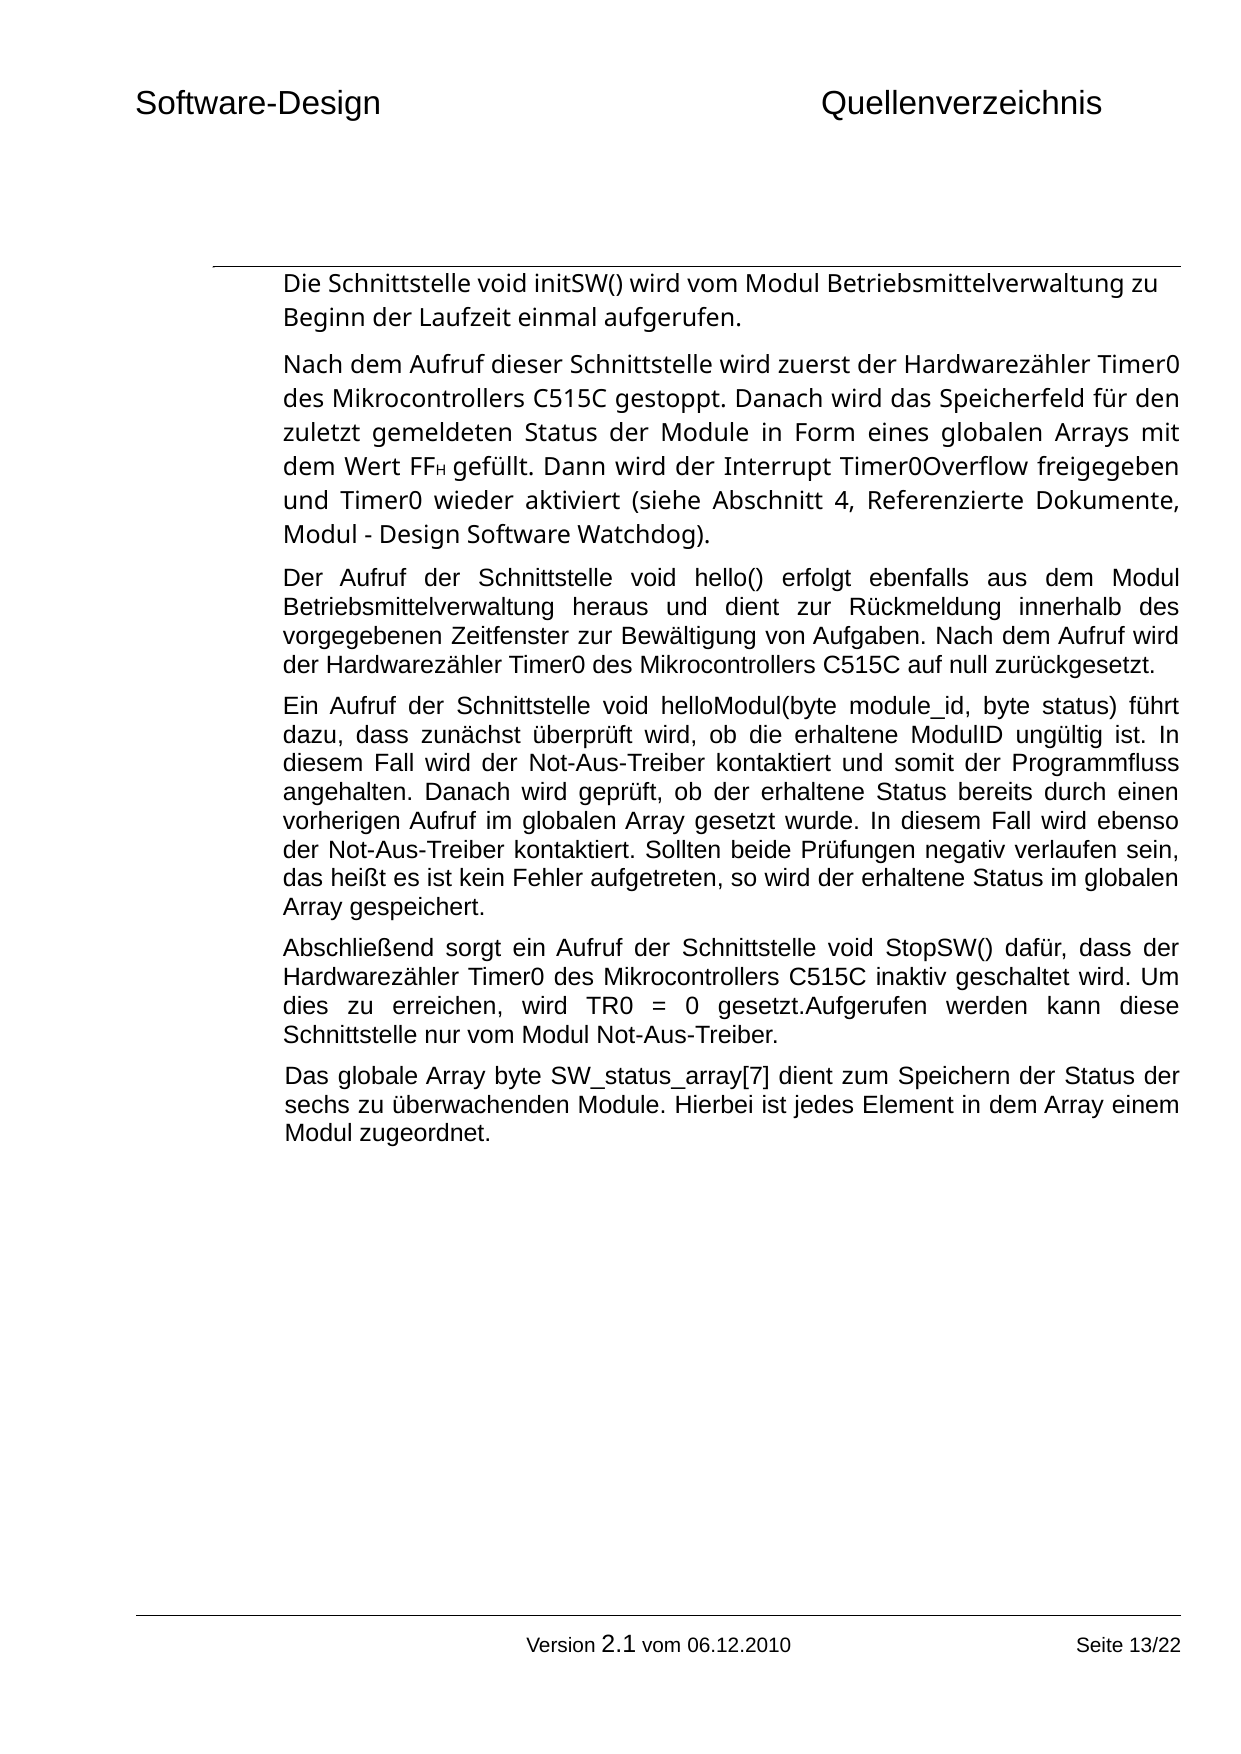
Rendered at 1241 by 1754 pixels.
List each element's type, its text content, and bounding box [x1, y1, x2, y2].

text Nach dem Aufruf dieser Schnittstelle wird zuerst der Hardwarezähler Timer0 des Mikrocontrollers C515C gestoppt. Danach wird das Speicherfeld für den zuletzt gemeldeten Status der Module in Form eines globalen Arrays mit dem Wert FFH gefüllt. Dann wird der Interrupt Timer0Overflow freigegeben und Timer0 wieder aktiviert (siehe Abschnitt 4, Referenzierte Dokumente, Modul - Design Software Watchdog). [283, 346, 1181, 551]
text Abschließend sorgt ein Aufruf der Schnittstelle void StopSW() dafür, dass der Hardwarezähler Timer0 des Mikrocontrollers C515C inaktiv geschaltet wird. Um dies zu erreichen, wird TR0 = 0 gesetzt.Aufgerufen werden kann diese Schnittstelle nur vom Modul Not-Aus-Treiber. [283, 933, 1181, 1048]
text Die Schnittstelle void initSW() wird vom Modul Betriebsmittelverwaltung zu Beginn der Laufzeit einmal aufgerufen. [283, 289, 1181, 334]
text Der Aufruf der Schnittstelle void hello() erfolgt ebenfalls aus dem Modul Betriebsmittelverwaltung heraus und dient zur Rückmeldung innerhalb des vorgegebenen Zeitfenster zur Bewältigung von Aufgaben. Nach dem Aufruf wird der Hardwarezähler Timer0 des Mikrocontrollers C515C auf null zurückgesetzt. [283, 563, 1181, 678]
text Das globale Array byte SW_status_array[7] dient zum Speichern der Status der sechs zu überwachenden Module. Hierbei ist jedes Element in dem Array einem Modul zugeordnet. [284, 1061, 1181, 1147]
text Ein Aufruf der Schnittstelle void helloModul(byte module_id, byte status) führt dazu, dass zunächst überprüft wird, ob die erhaltene ModulID ungültig ist. In diesem Fall wird der Not-Aus-Treiber kontaktiert und somit der Programmfluss angehalten. Danach wird geprüft, ob der erhaltene Status bereits durch einen vorherigen Aufruf im globalen Array gesetzt wurde. In diesem Fall wird ebenso der Not-Aus-Treiber kontaktiert. Sollten beide Prüfungen negativ verlaufen sein, das heißt es ist kein Fehler aufgetreten, so wird der erhaltene Status im globalen Array gespeichert. [283, 691, 1181, 921]
